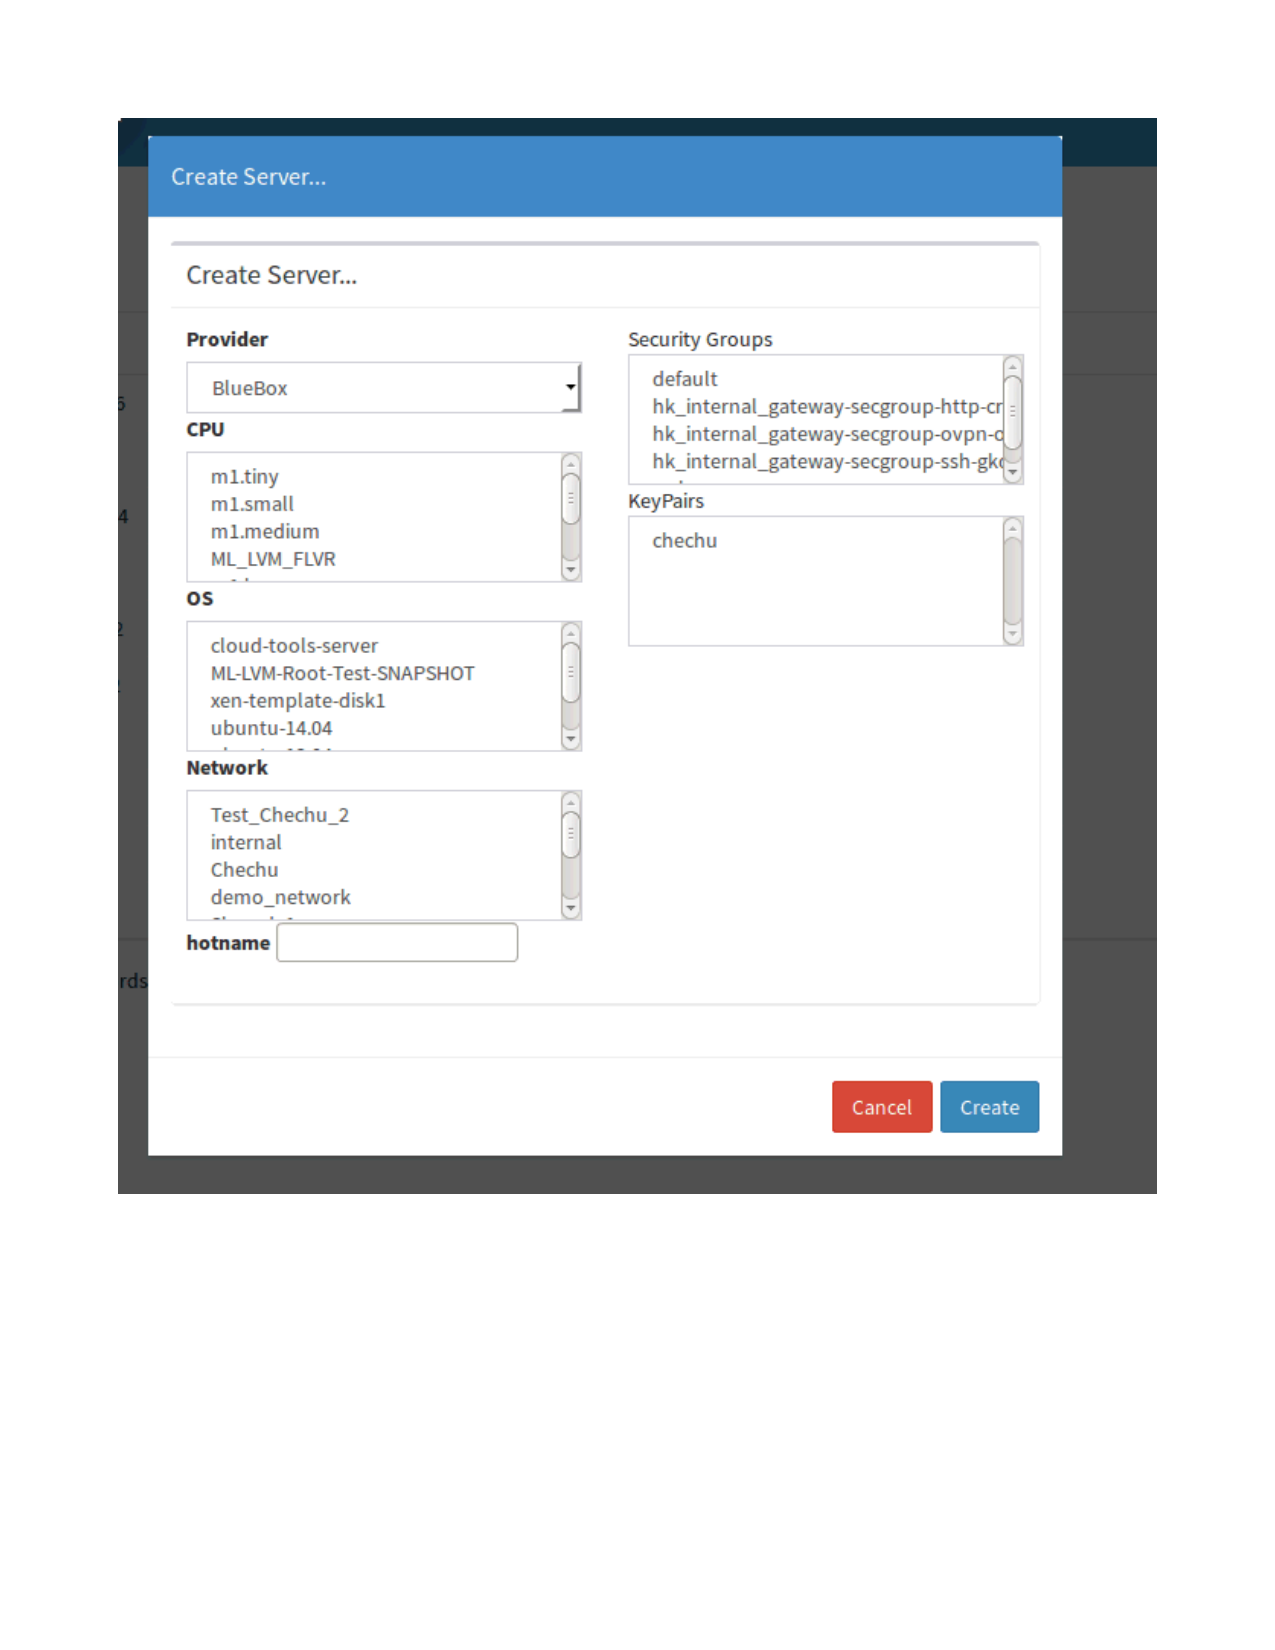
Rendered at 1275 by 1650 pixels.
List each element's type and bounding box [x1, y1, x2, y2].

picture [118, 118, 1157, 1194]
